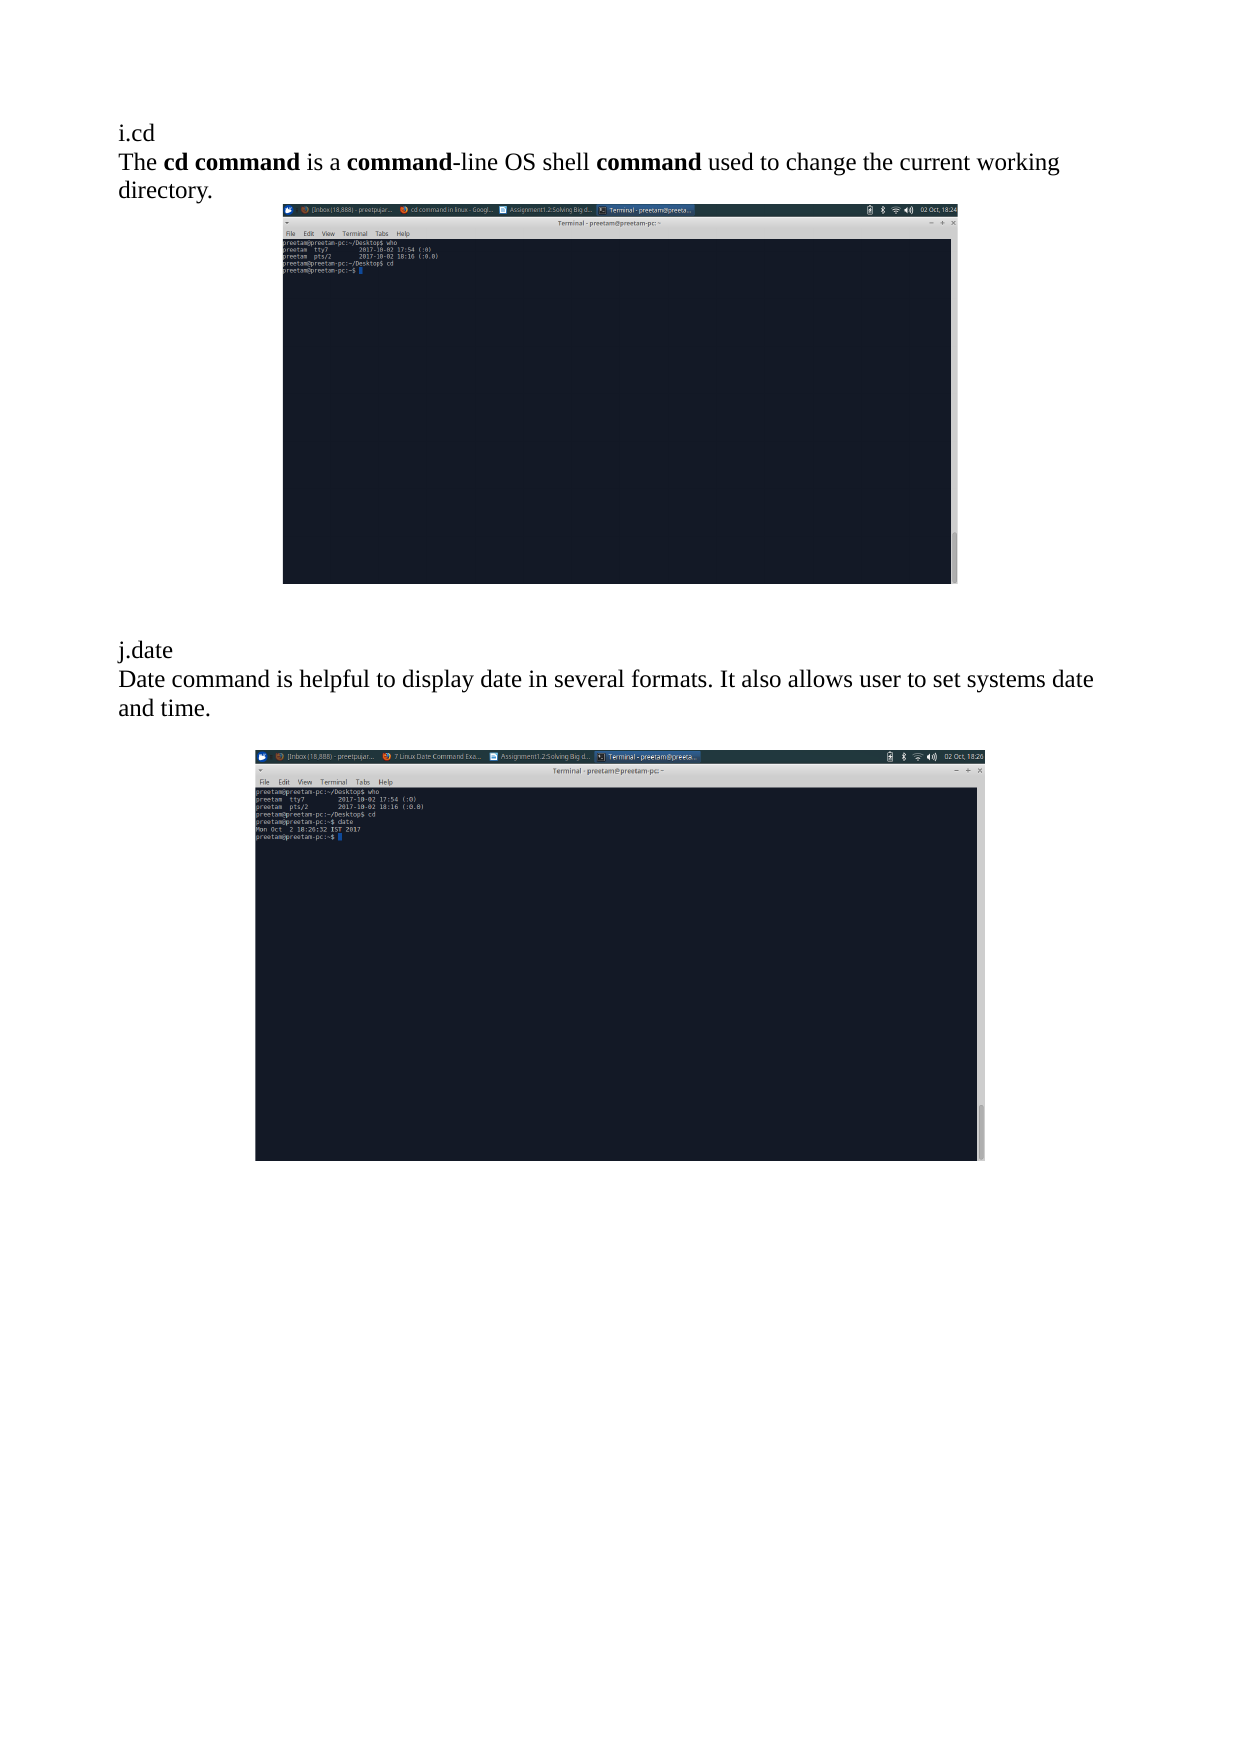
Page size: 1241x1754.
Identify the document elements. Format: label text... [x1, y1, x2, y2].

picture [282, 204, 958, 584]
picture [255, 750, 985, 1161]
text Date command is helpful to display date in several formats. It also allows user to set systems date and time. [118, 664, 1122, 722]
text i.cd [118, 118, 1122, 147]
text j.date [118, 636, 1122, 664]
text The cd command is a command-line OS shell command used to change the current working directory. [118, 147, 1122, 204]
